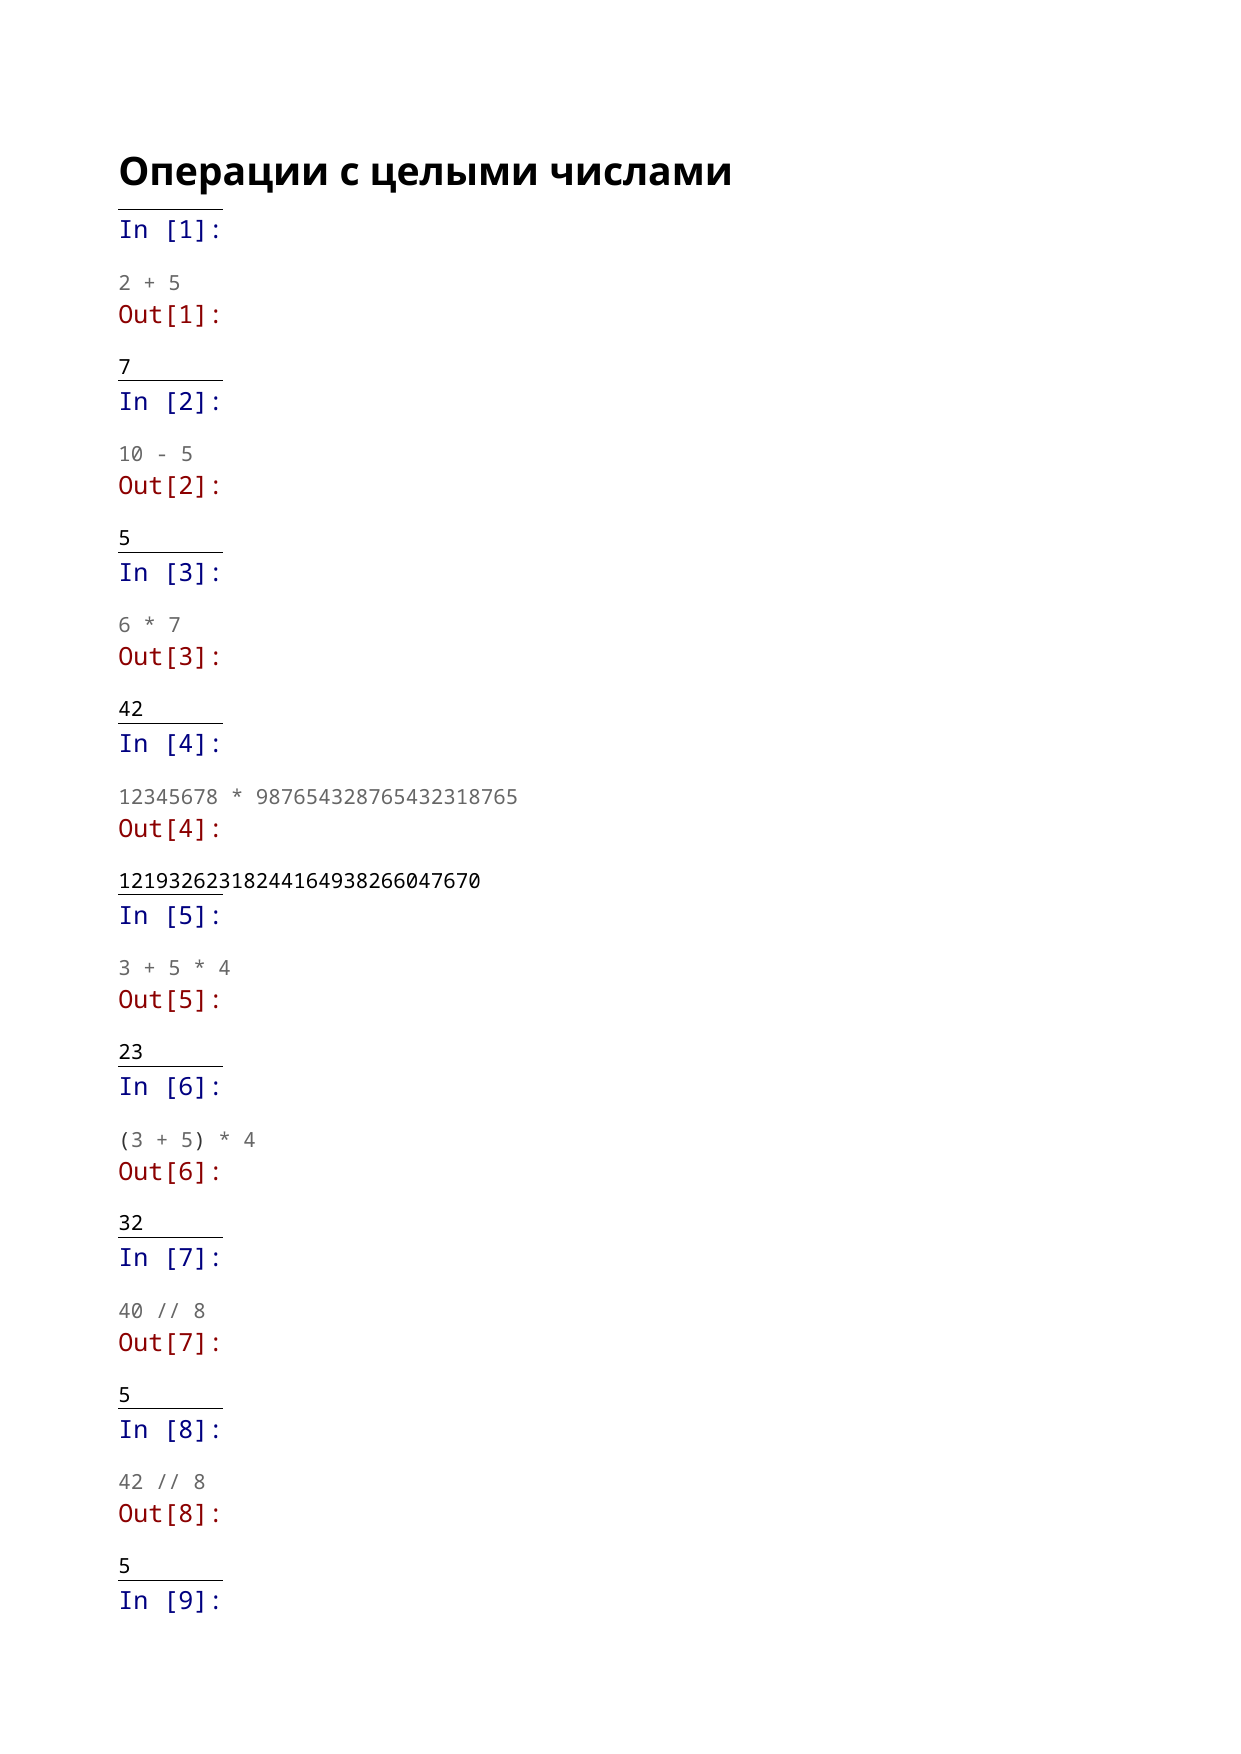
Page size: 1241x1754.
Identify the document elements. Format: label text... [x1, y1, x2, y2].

text 3 + 5 * 4 [118, 953, 1122, 982]
text In [5]: [118, 894, 1122, 931]
text 5 [118, 1380, 1122, 1408]
text Out[3]: [118, 639, 1122, 673]
text In [6]: [118, 1066, 1122, 1103]
text 12345678 * 987654328765432318765 [118, 782, 1122, 810]
subtitle Операции с целыми числами [118, 143, 1122, 196]
text 40 // 8 [118, 1296, 1122, 1324]
text Out[6]: [118, 1153, 1122, 1187]
text 23 [118, 1037, 1122, 1066]
text 12193262318244164938266047670 [118, 866, 1122, 894]
text In [1]: [118, 209, 1122, 246]
text Out[2]: [118, 468, 1122, 502]
text Out[7]: [118, 1324, 1122, 1358]
text In [7]: [118, 1237, 1122, 1274]
text In [8]: [118, 1408, 1122, 1445]
text In [4]: [118, 723, 1122, 760]
text 6 * 7 [118, 611, 1122, 639]
text 42 // 8 [118, 1467, 1122, 1496]
text 42 [118, 694, 1122, 723]
text (3 + 5) * 4 [118, 1125, 1122, 1153]
text 2 + 5 [118, 268, 1122, 296]
text 7 [118, 352, 1122, 380]
text Out[1]: [118, 296, 1122, 330]
text 5 [118, 523, 1122, 552]
text 10 - 5 [118, 439, 1122, 468]
text In [2]: [118, 380, 1122, 417]
text In [3]: [118, 552, 1122, 589]
text In [9]: [118, 1580, 1122, 1617]
text 32 [118, 1208, 1122, 1237]
text Out[4]: [118, 810, 1122, 844]
text Out[5]: [118, 982, 1122, 1016]
text Out[8]: [118, 1496, 1122, 1530]
text 5 [118, 1551, 1122, 1580]
